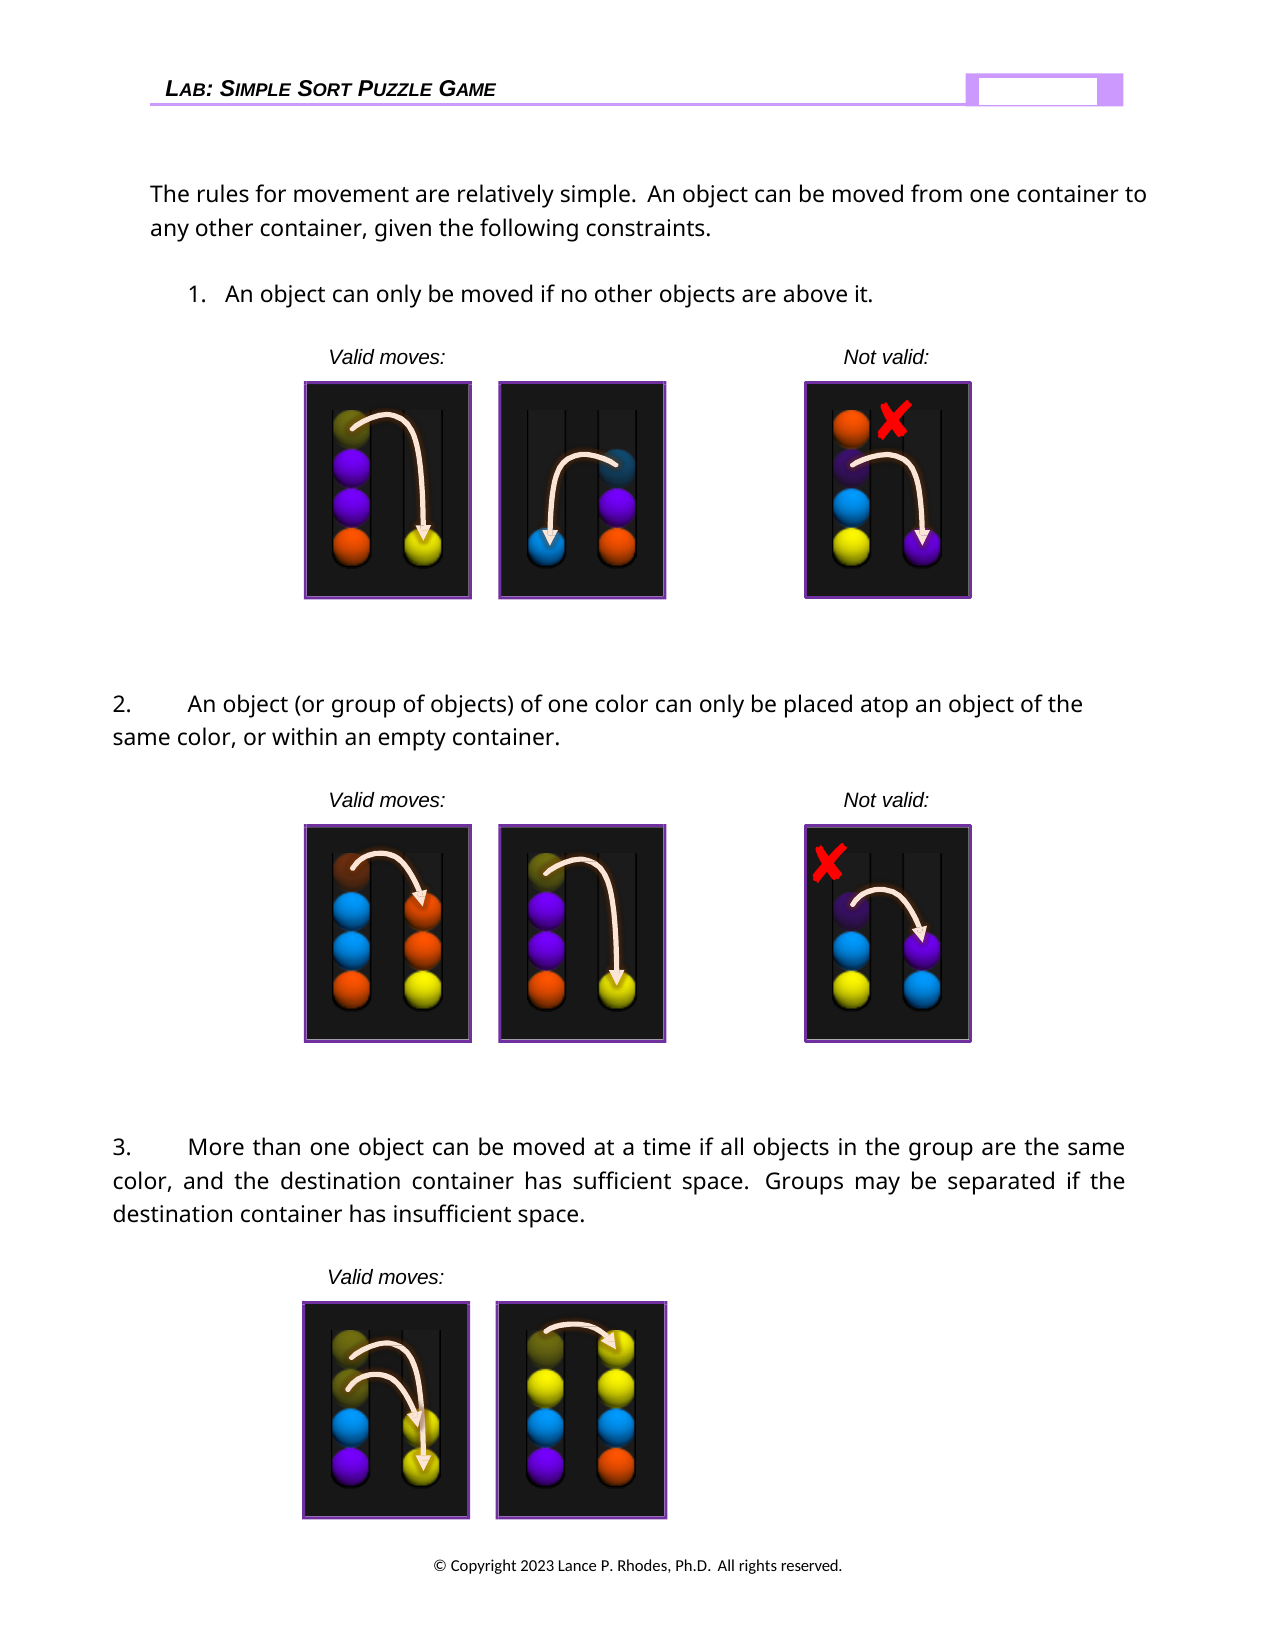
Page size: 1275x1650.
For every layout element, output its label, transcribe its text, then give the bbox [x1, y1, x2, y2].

list An object (or group of objects) of one color can only be placed atop an object of the same color, or within an empty container. [112, 688, 1126, 752]
text Valid moves: Not valid: [112, 344, 1147, 368]
text Valid moves: Not valid: [112, 788, 1147, 812]
list More than one object can be moved at a time if all objects in the group are the same color, and the destination container has sufficient space. Groups may be separated if the destination container has insufficient space. [112, 1131, 1126, 1229]
text Valid moves: [327, 1264, 1162, 1288]
list An object can only be moved if no other objects are above it. [187, 278, 1162, 309]
text The rules for movement are relatively simple. An object can be moved from one container to any other container, given the following constraints. [150, 178, 1162, 243]
